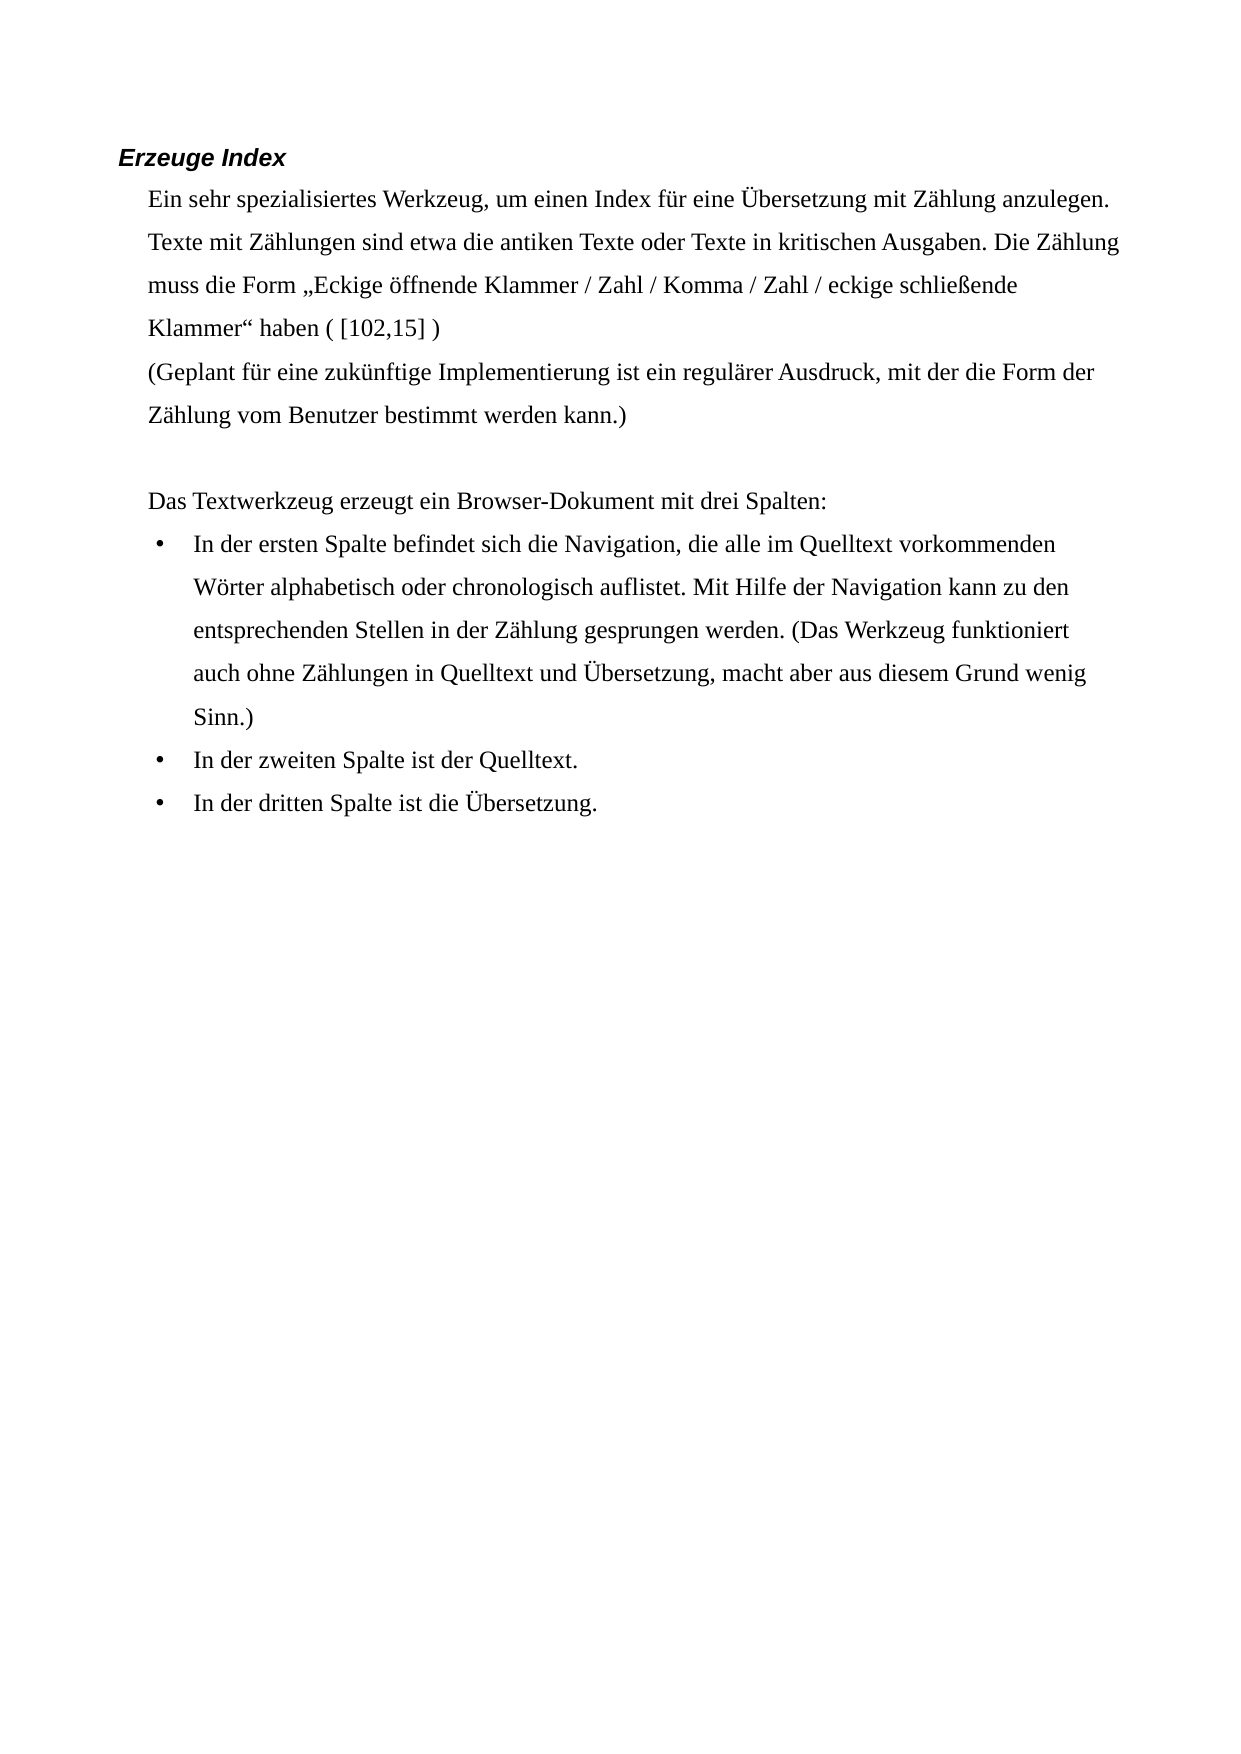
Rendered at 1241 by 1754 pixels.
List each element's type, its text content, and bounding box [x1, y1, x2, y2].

list In der zweiten Spalte ist der Quelltext. [156, 745, 1122, 773]
list In der ersten Spalte befindet sich die Navigation, die alle im Quelltext vorkommenden Wörter alphabetisch oder chronologisch auflistet. Mit Hilfe der Navigation kann zu den entsprechenden Stellen in der Zählung gesprungen werden. (Das Werkzeug funktioniert auch ohne Zählungen in Quelltext und Übersetzung, macht aber aus diesem Grund wenig Sinn.) [156, 529, 1122, 730]
list In der dritten Spalte ist die Übersetzung. [156, 788, 1122, 817]
text Das Textwerkzeug erzeugt ein Browser-Dokument mit drei Spalten: [148, 486, 1122, 515]
subtitle Erzeuge Index [118, 143, 1122, 172]
text (Geplant für eine zukünftige Implementierung ist ein regulärer Ausdruck, mit der die Form der Zählung vom Benutzer bestimmt werden kann.) [148, 357, 1122, 428]
text Ein sehr spezialisiertes Werkzeug, um einen Index für eine Übersetzung mit Zählung anzulegen. Texte mit Zählungen sind etwa die antiken Texte oder Texte in kritischen Ausgaben. Die Zählung muss die Form „Eckige öffnende Klammer / Zahl / Komma / Zahl / eckige schließende Klammer“ haben ( [102,15] ) [148, 184, 1122, 342]
